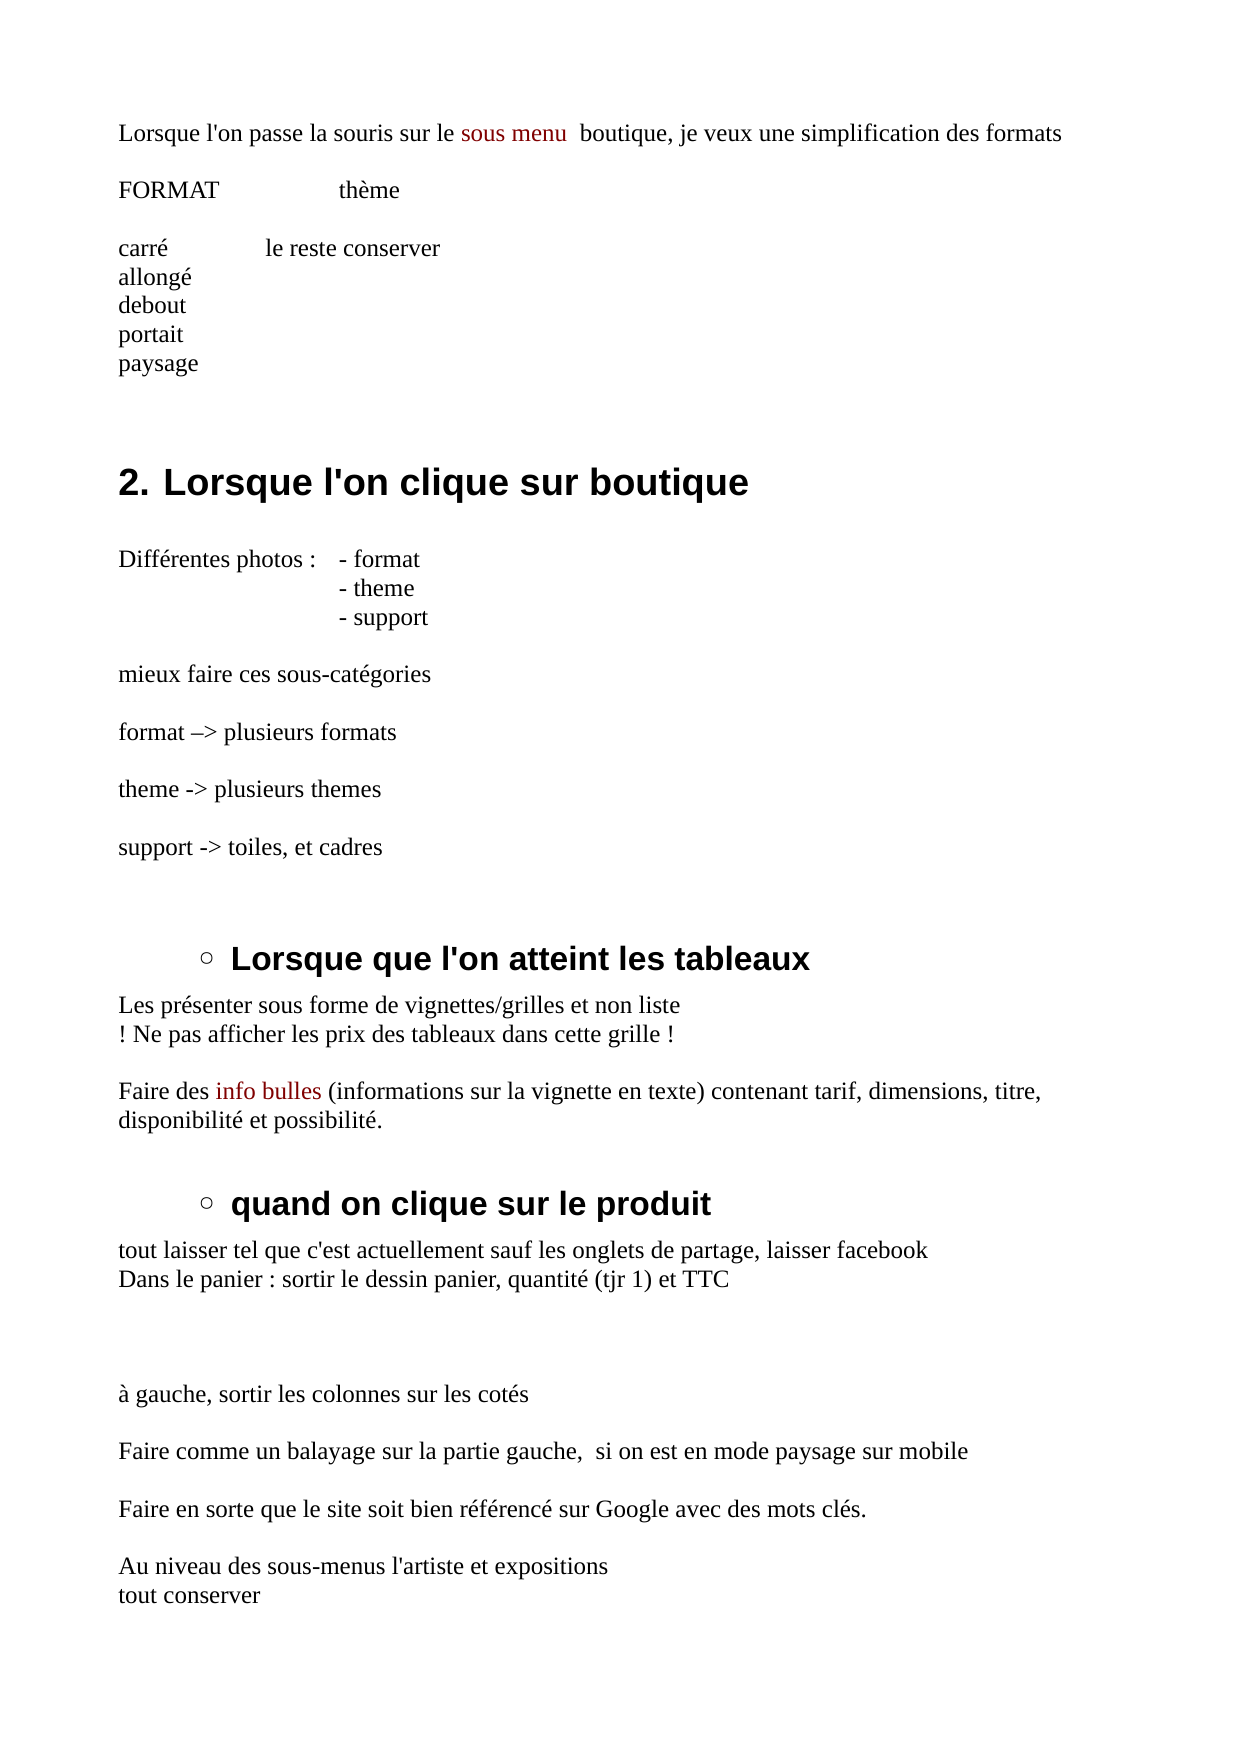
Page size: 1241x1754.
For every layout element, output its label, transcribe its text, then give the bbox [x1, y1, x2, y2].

text Faire en sorte que le site soit bien référencé sur Google avec des mots clés. [118, 1494, 1122, 1522]
text FORMAT thème [118, 176, 1122, 204]
text tout laisser tel que c'est actuellement sauf les onglets de partage, laisser facebook [118, 1235, 1122, 1264]
text Au niveau des sous-menus l'artiste et expositions [118, 1551, 1122, 1580]
text - theme [118, 573, 1122, 602]
text Différentes photos : - format [118, 544, 1122, 573]
text format –> plusieurs formats [118, 717, 1122, 746]
text mieux faire ces sous-catégories [118, 659, 1122, 688]
subtitle quand on clique sur le produit [193, 1183, 1122, 1222]
text - support [118, 602, 1122, 631]
text debout [118, 291, 1122, 319]
text tout conserver [118, 1580, 1122, 1609]
text support -> toiles, et cadres [118, 832, 1122, 861]
text paysage [118, 348, 1122, 377]
text Lorsque l'on passe la souris sur le sous menu boutique, je veux une simplification des formats [118, 118, 1122, 147]
text portait [118, 319, 1122, 348]
subtitle 2. Lorsque l'on clique sur boutique [118, 459, 1122, 503]
text Faire des info bulles (informations sur la vignette en texte) contenant tarif, dimensions, titre, disponibilité et possibilité. [118, 1076, 1122, 1134]
subtitle Lorsque que l'on atteint les tableaux [193, 939, 1122, 978]
text ! Ne pas afficher les prix des tableaux dans cette grille ! [118, 1019, 1122, 1048]
text à gauche, sortir les colonnes sur les cotés [118, 1379, 1122, 1407]
text carré le reste conserver [118, 233, 1122, 262]
text theme -> plusieurs themes [118, 774, 1122, 803]
text Faire comme un balayage sur la partie gauche, si on est en mode paysage sur mobile [118, 1436, 1122, 1465]
text Les présenter sous forme de vignettes/grilles et non liste [118, 990, 1122, 1019]
text Dans le panier : sortir le dessin panier, quantité (tjr 1) et TTC [118, 1264, 1122, 1292]
text allongé [118, 262, 1122, 291]
